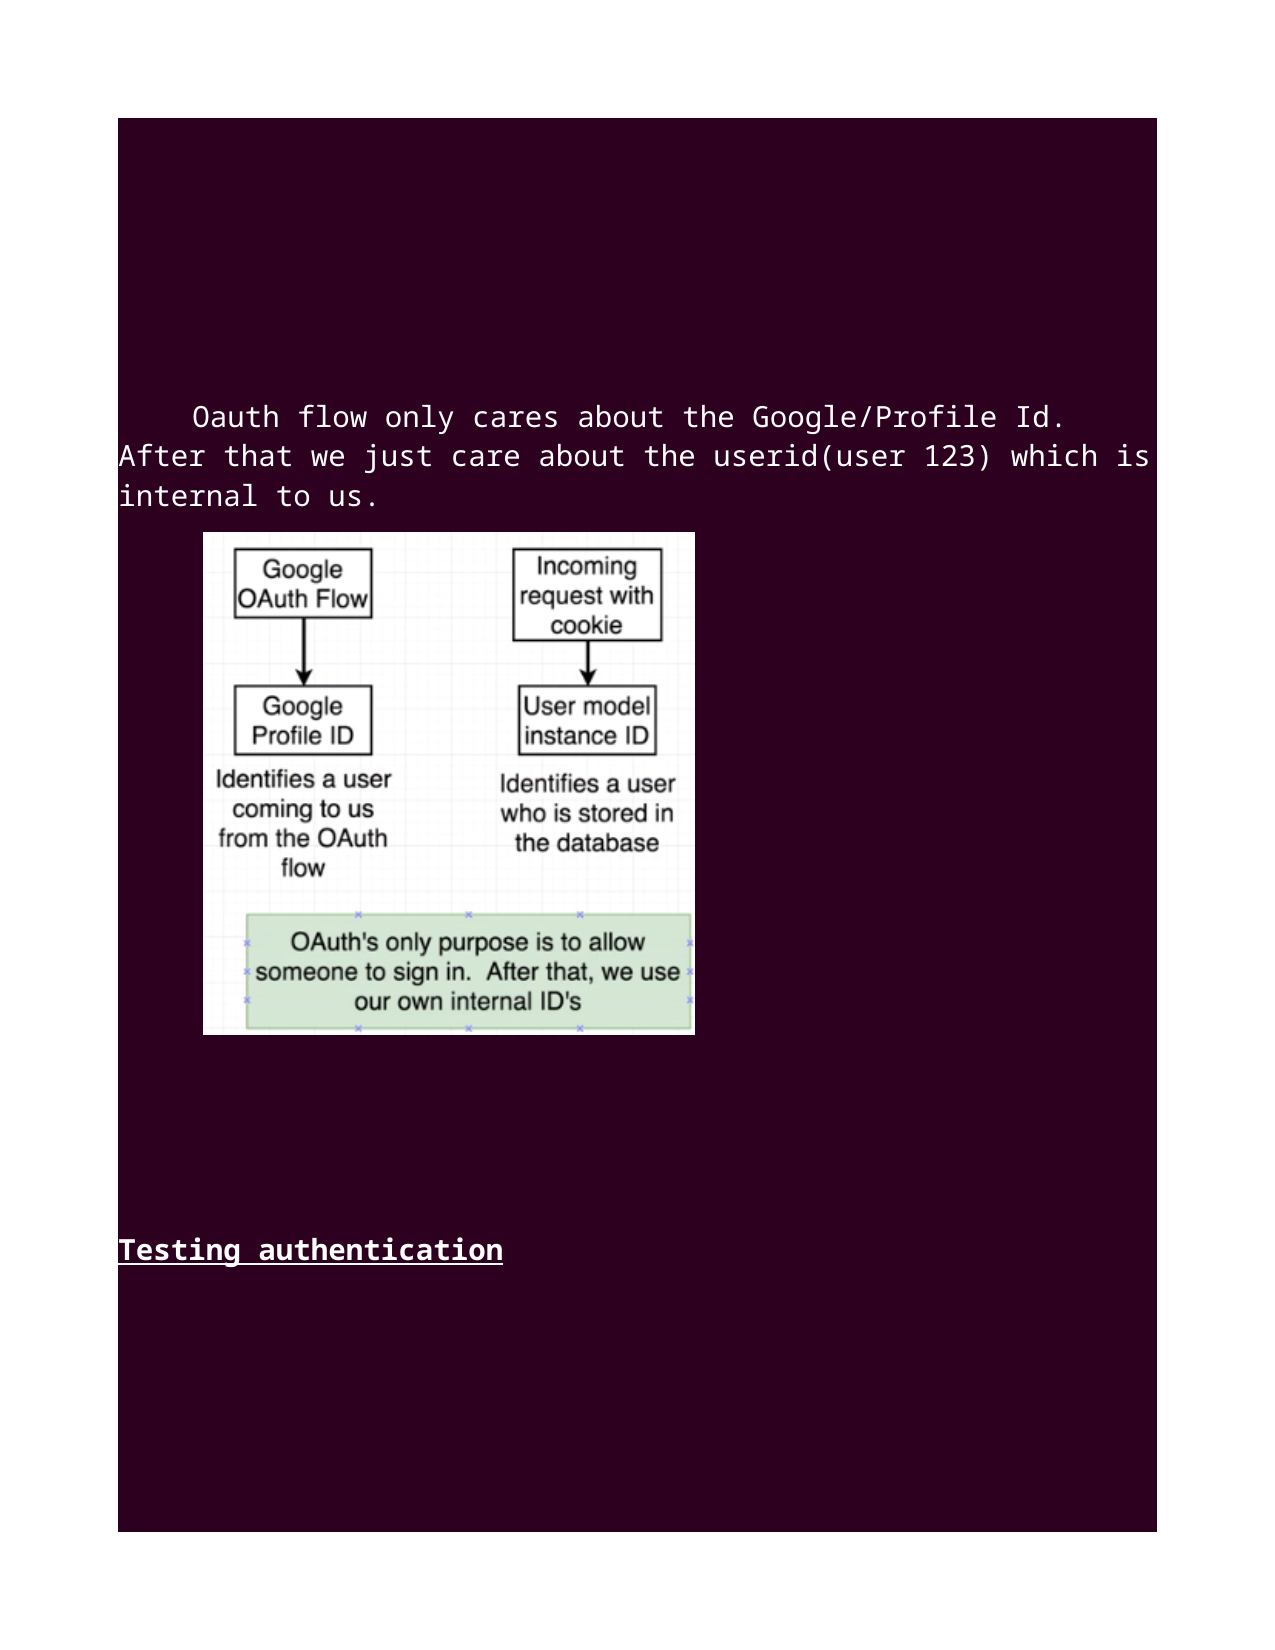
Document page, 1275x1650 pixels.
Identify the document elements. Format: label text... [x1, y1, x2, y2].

picture [203, 532, 695, 1035]
text Testing authentication [118, 1229, 1157, 1269]
text Oauth flow only cares about the Google/Profile Id. After that we just care about the userid(user 123) which is internal to us. [118, 396, 1157, 515]
